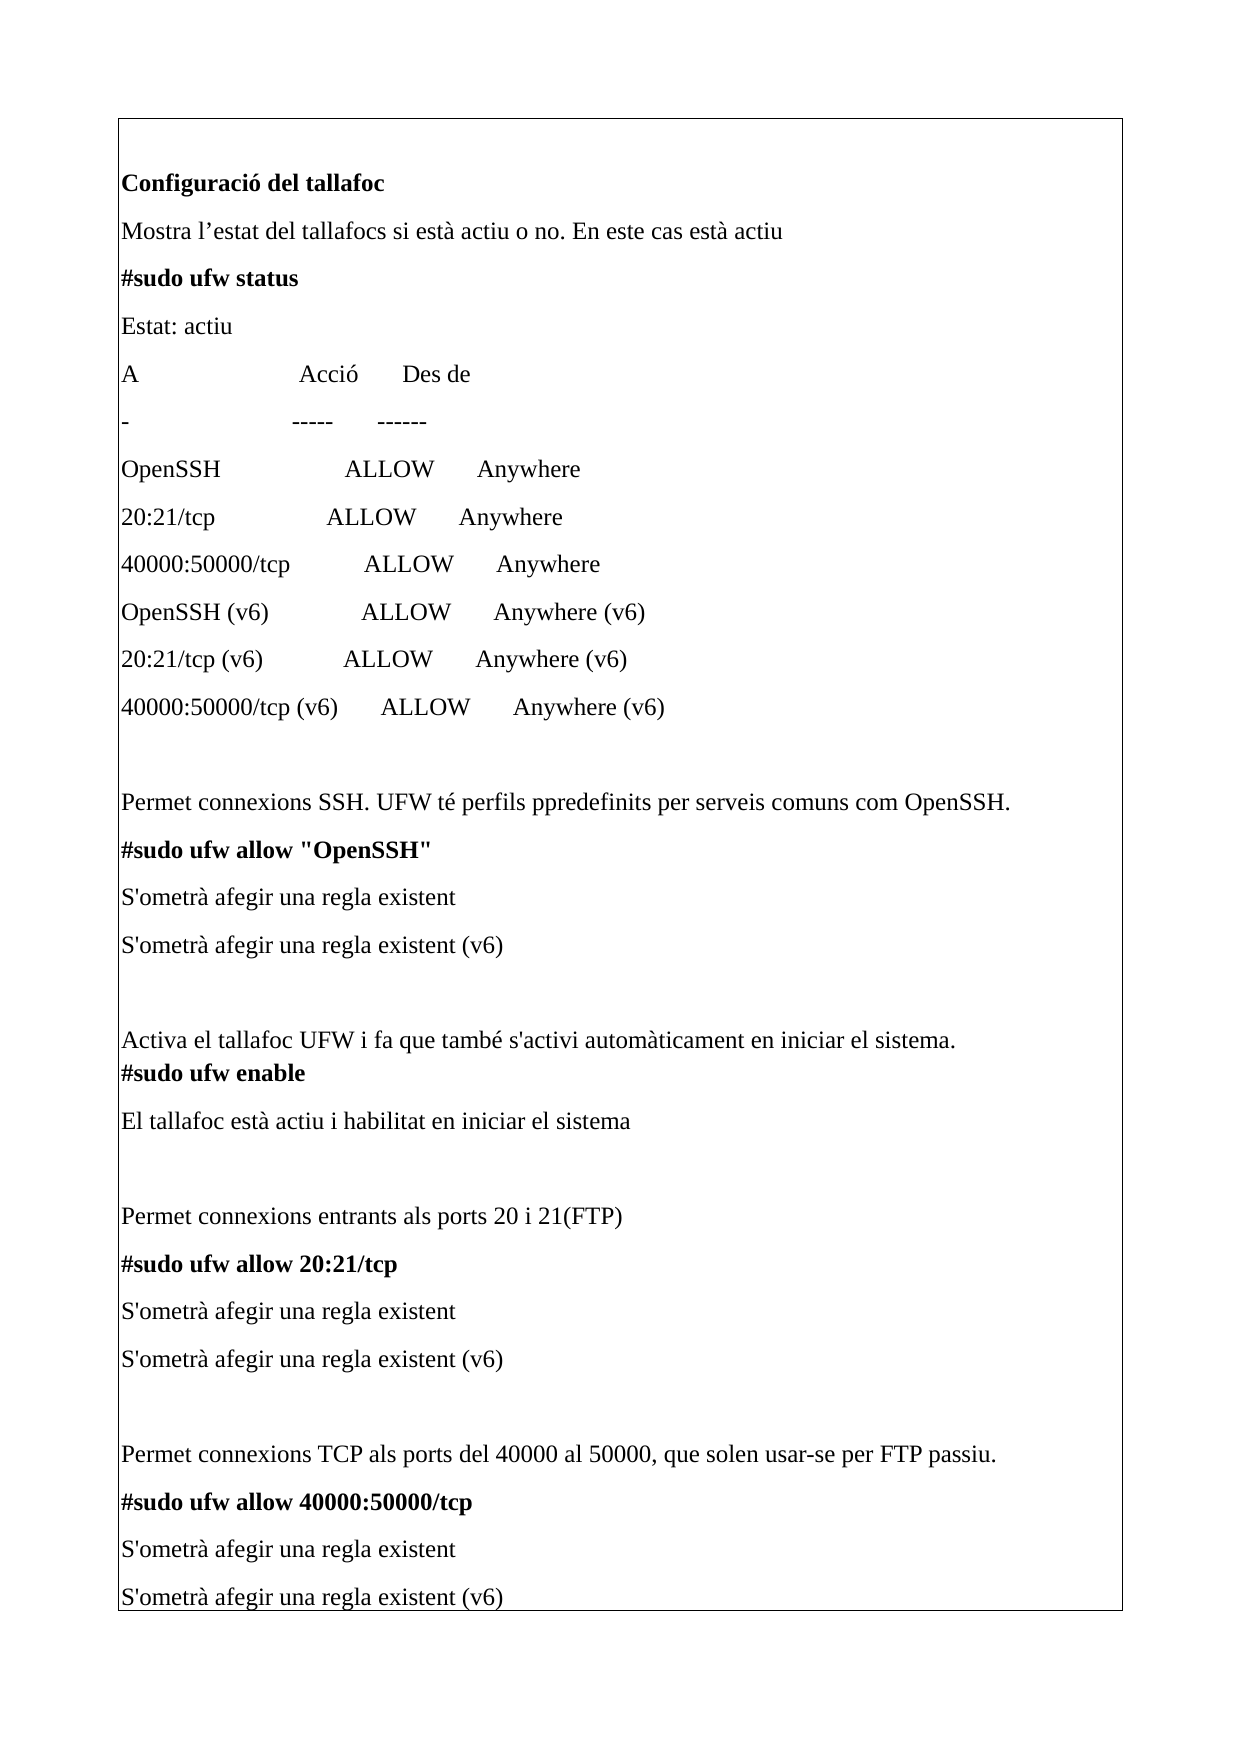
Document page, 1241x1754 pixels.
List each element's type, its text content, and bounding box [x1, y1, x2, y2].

text 40000:50000/tcp (v6) ALLOW Anywhere (v6) [119, 689, 1122, 721]
text Permet connexions SSH. UFW té perfils ppredefinits per serveis comuns com OpenSSH. [119, 784, 1122, 816]
text #sudo ufw status [119, 261, 1122, 292]
text 20:21/tcp (v6) ALLOW Anywhere (v6) [119, 642, 1122, 673]
text S'ometrà afegir una regla existent (v6) [119, 1579, 1122, 1610]
text - ----- ------ [119, 404, 1122, 435]
text #sudo ufw allow 40000:50000/tcp [119, 1484, 1122, 1515]
text S'ometrà afegir una regla existent (v6) [119, 1341, 1122, 1373]
text Mostra l’estat del tallafocs si està actiu o no. En este cas està actiu [119, 213, 1122, 245]
text S'ometrà afegir una regla existent [119, 880, 1122, 911]
text 40000:50000/tcp ALLOW Anywhere [119, 547, 1122, 578]
text Configuració del tallafoc [119, 166, 1122, 197]
text Estat: actiu [119, 308, 1122, 340]
text S'ometrà afegir una regla existent (v6) [119, 927, 1122, 959]
text A Acció Des de [119, 356, 1122, 387]
text S'ometrà afegir una regla existent [119, 1294, 1122, 1325]
text 20:21/tcp ALLOW Anywhere [119, 499, 1122, 530]
text #sudo ufw allow 20:21/tcp [119, 1246, 1122, 1277]
text S'ometrà afegir una regla existent [119, 1532, 1122, 1563]
text El tallafoc està actiu i habilitat en iniciar el sistema [119, 1103, 1122, 1134]
text #sudo ufw allow "OpenSSH" [119, 832, 1122, 863]
text Activa el tallafoc UFW i fa que també s'activi automàticament en iniciar el sistema. #sudo ufw enable [119, 1023, 1122, 1087]
text Permet connexions entrants als ports 20 i 21(FTP) [119, 1198, 1122, 1230]
text OpenSSH (v6) ALLOW Anywhere (v6) [119, 594, 1122, 626]
text OpenSSH ALLOW Anywhere [119, 451, 1122, 483]
text Permet connexions TCP als ports del 40000 al 50000, que solen usar-se per FTP passiu. [119, 1436, 1122, 1468]
